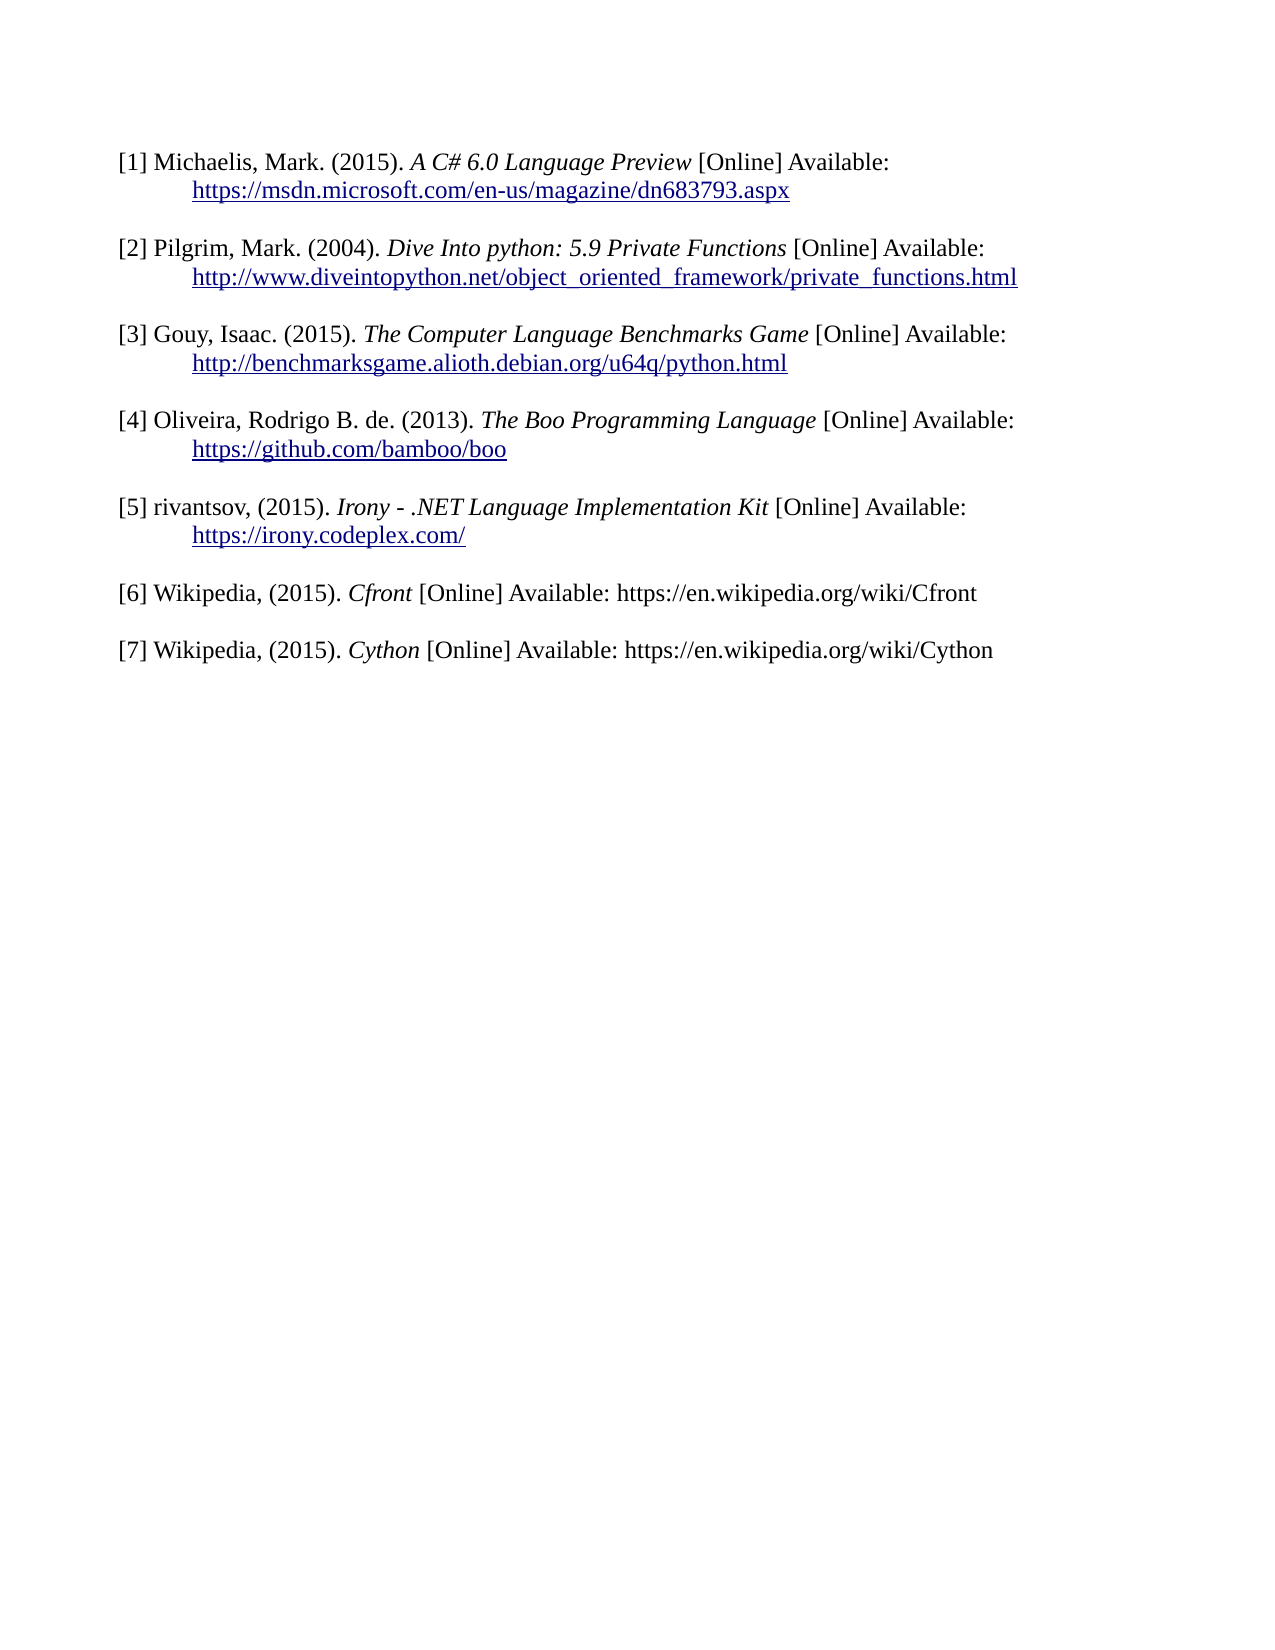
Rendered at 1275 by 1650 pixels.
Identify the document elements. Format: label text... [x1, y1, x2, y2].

text [1] Michaelis, Mark. (2015). A C# 6.0 Language Preview [Online] Available: https://msdn.microsoft.com/en-us/magazine/dn683793.aspx [118, 147, 1157, 204]
text [2] Pilgrim, Mark. (2004). Dive Into python: 5.9 Private Functions [Online] Available: http://www.diveintopython.net/object_oriented_framework/private_functions.html [118, 233, 1157, 291]
text [7] Wikipedia, (2015). Cython [Online] Available: https://en.wikipedia.org/wiki/Cython [118, 636, 1157, 664]
text [6] Wikipedia, (2015). Cfront [Online] Available: https://en.wikipedia.org/wiki/Cfront [118, 578, 1157, 607]
text [4] Oliveira, Rodrigo B. de. (2013). The Boo Programming Language [Online] Available: https://github.com/bamboo/boo [118, 406, 1157, 463]
text [5] rivantsov, (2015). Irony - .NET Language Implementation Kit [Online] Available: https://irony.codeplex.com/ [118, 492, 1157, 549]
text [3] Gouy, Isaac. (2015). The Computer Language Benchmarks Game [Online] Available: http://benchmarksgame.alioth.debian.org/u64q/python.html [118, 319, 1157, 377]
